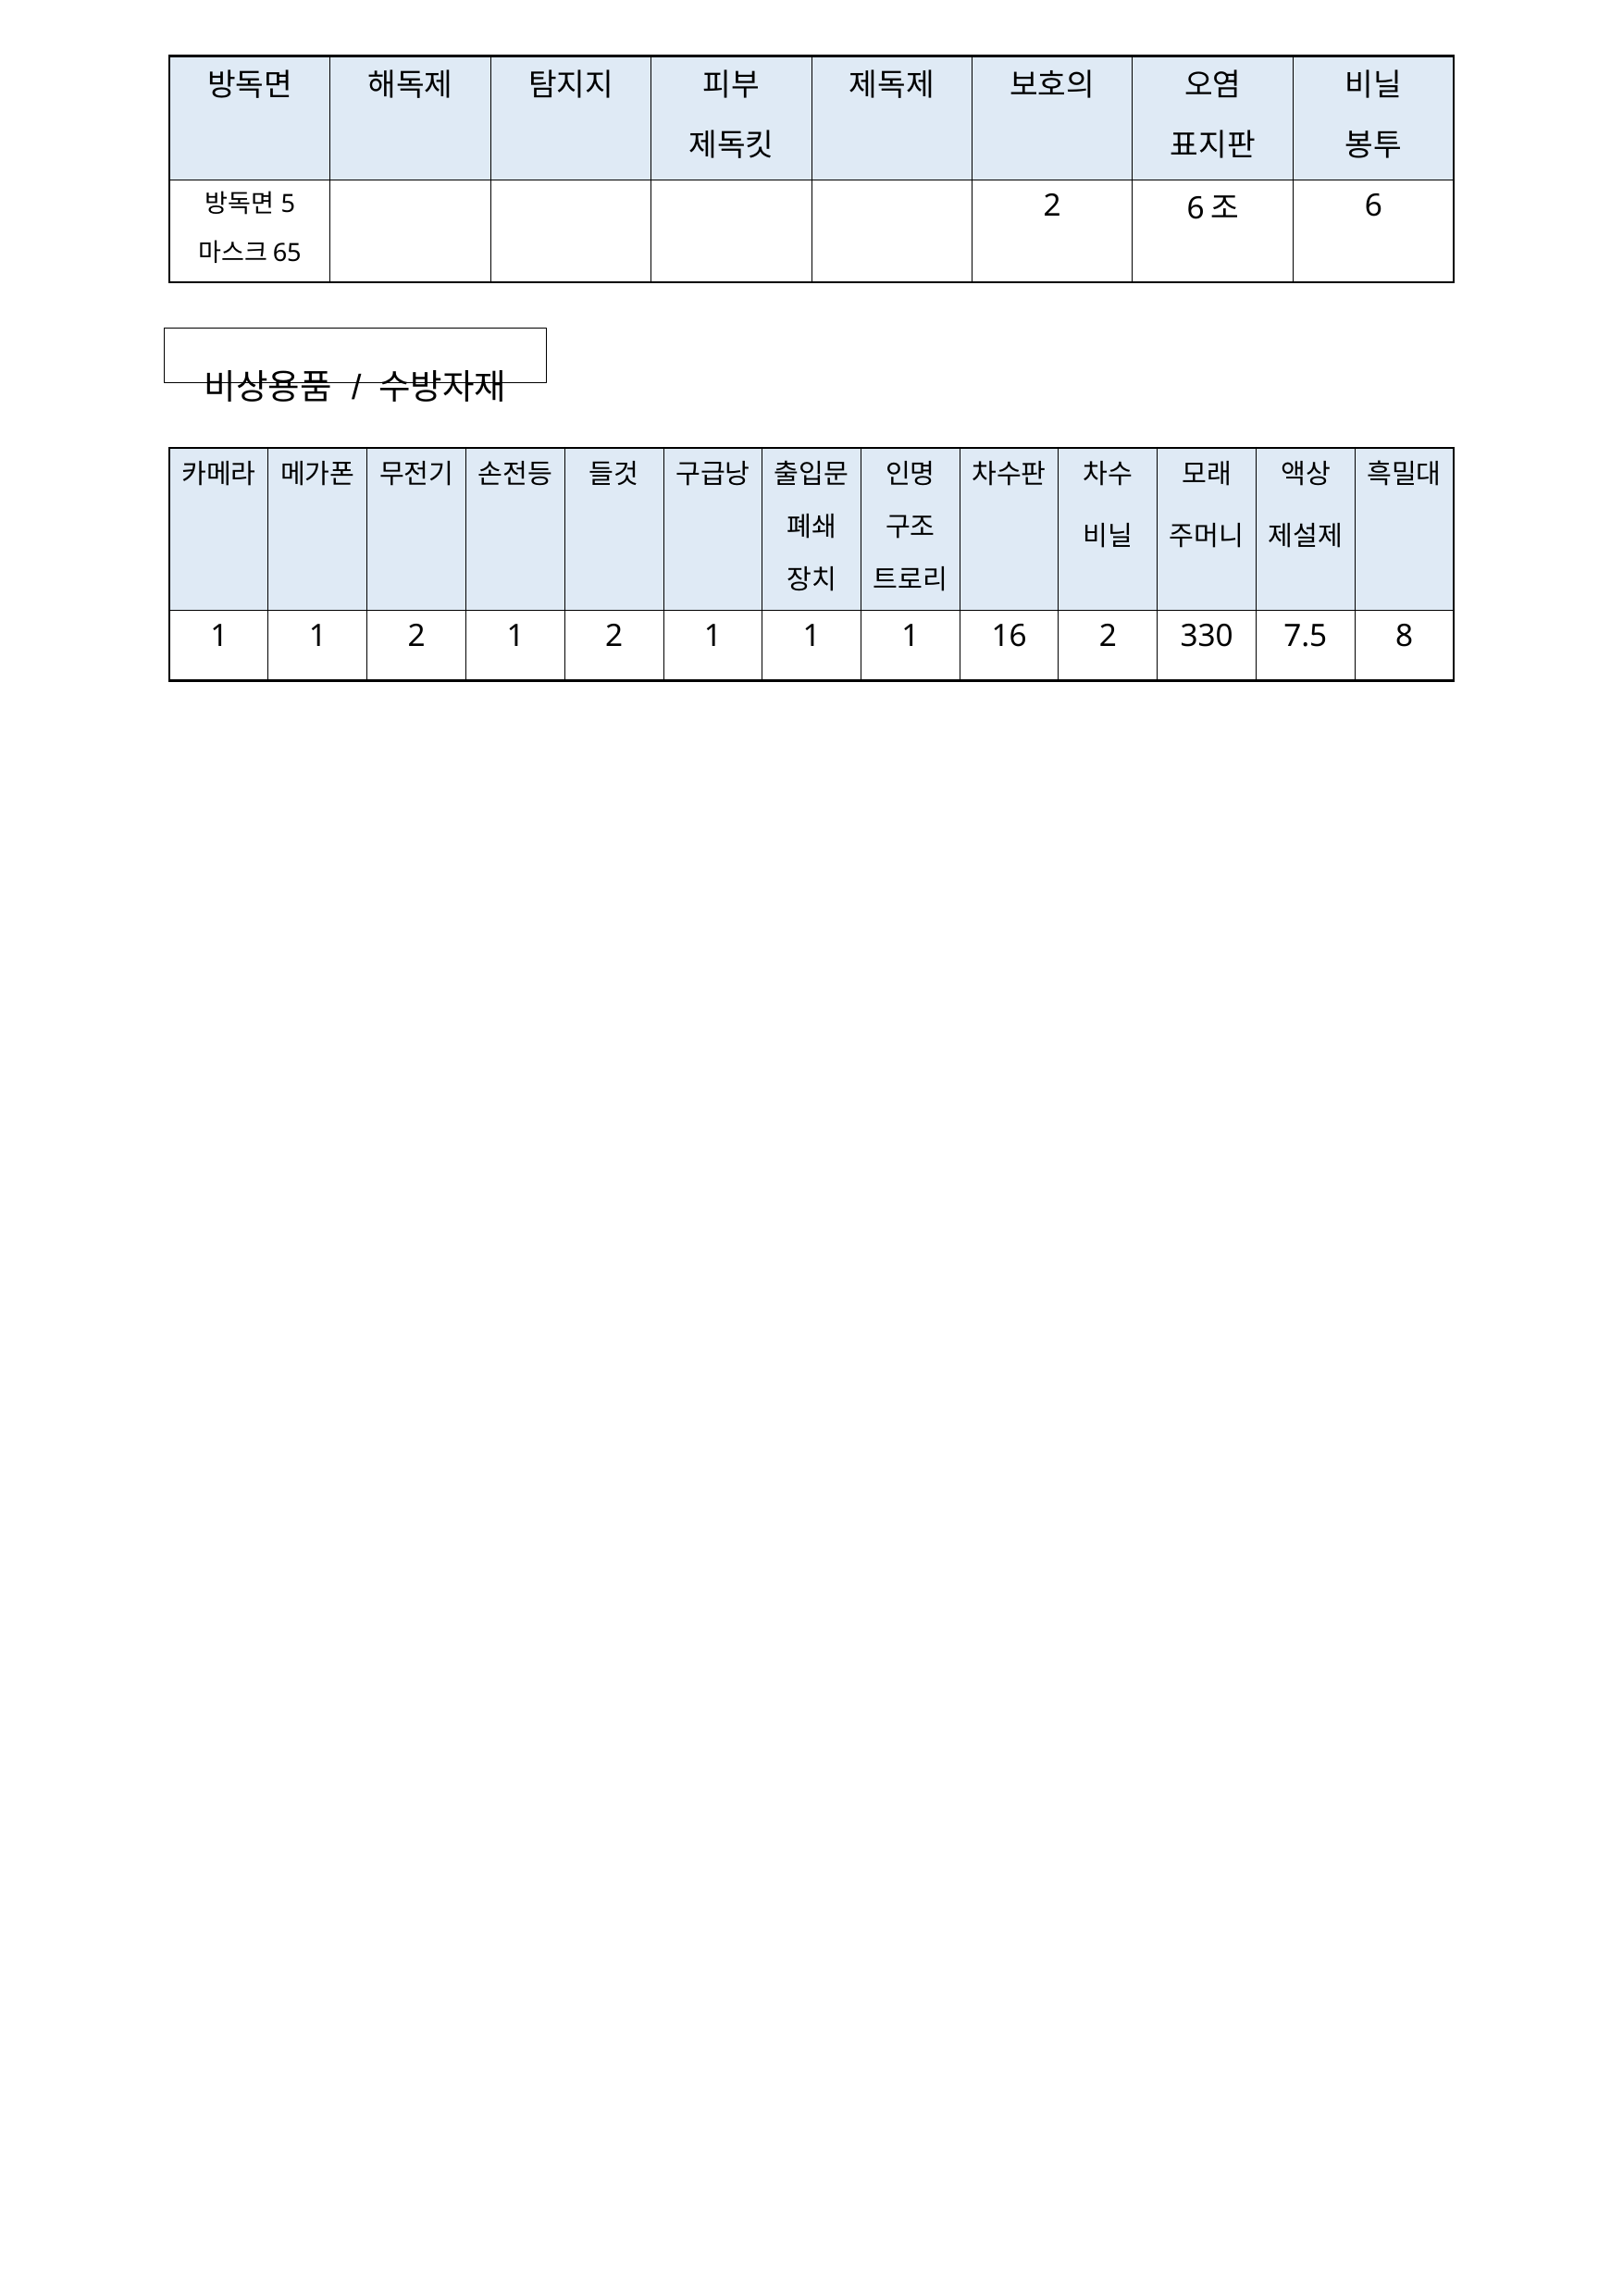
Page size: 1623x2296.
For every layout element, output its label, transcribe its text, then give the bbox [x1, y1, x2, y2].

table_header 흑밀대 [1356, 449, 1453, 610]
table_cell 1 [664, 611, 762, 679]
table_cell 16 [960, 611, 1058, 679]
table_cell 7.5 [1257, 611, 1355, 679]
table_header 보호의 [973, 57, 1132, 180]
table_header 액상 제설제 [1257, 449, 1355, 610]
table_header 피부 제독킷 [651, 57, 812, 180]
table_cell 방독면 5 마스크65 [170, 180, 329, 281]
table_cell 1 [861, 611, 960, 679]
table_cell 2 [565, 611, 663, 679]
table_header 무전기 [367, 449, 465, 610]
table_cell 6 [1294, 180, 1453, 281]
table_header 방독면 [170, 57, 329, 180]
table_header 오염 표지판 [1133, 57, 1293, 180]
table_cell 6조 [1133, 180, 1293, 281]
table_header 카메라 [170, 449, 267, 610]
table_cell [491, 180, 650, 281]
table_cell 1 [762, 611, 861, 679]
table_cell 1 [268, 611, 366, 679]
table_cell 8 [1356, 611, 1453, 679]
table_cell 2 [973, 180, 1132, 281]
table_header 제독제 [812, 57, 972, 180]
table_header 출입문 폐쇄 장치 [762, 449, 861, 610]
table_cell [812, 180, 972, 281]
table_header 해독제 [330, 57, 490, 180]
table_header 모래 주머니 [1158, 449, 1256, 610]
table_cell 330 [1158, 611, 1256, 679]
table_cell 1 [170, 611, 267, 679]
table_cell 2 [1059, 611, 1157, 679]
table_header 차수 비닐 [1059, 449, 1157, 610]
table_header 들것 [565, 449, 663, 610]
table_header 탐지지 [491, 57, 650, 180]
table_cell 1 [466, 611, 564, 679]
table_header 구급낭 [664, 449, 762, 610]
table_header 차수판 [960, 449, 1058, 610]
table_header 인명 구조 트로리 [861, 449, 960, 610]
table_cell 2 [367, 611, 465, 679]
table_cell [330, 180, 490, 281]
table_header 손전등 [466, 449, 564, 610]
table_header 메가폰 [268, 449, 366, 610]
table_header 비닐 봉투 [1294, 57, 1453, 180]
table_cell [651, 180, 812, 281]
